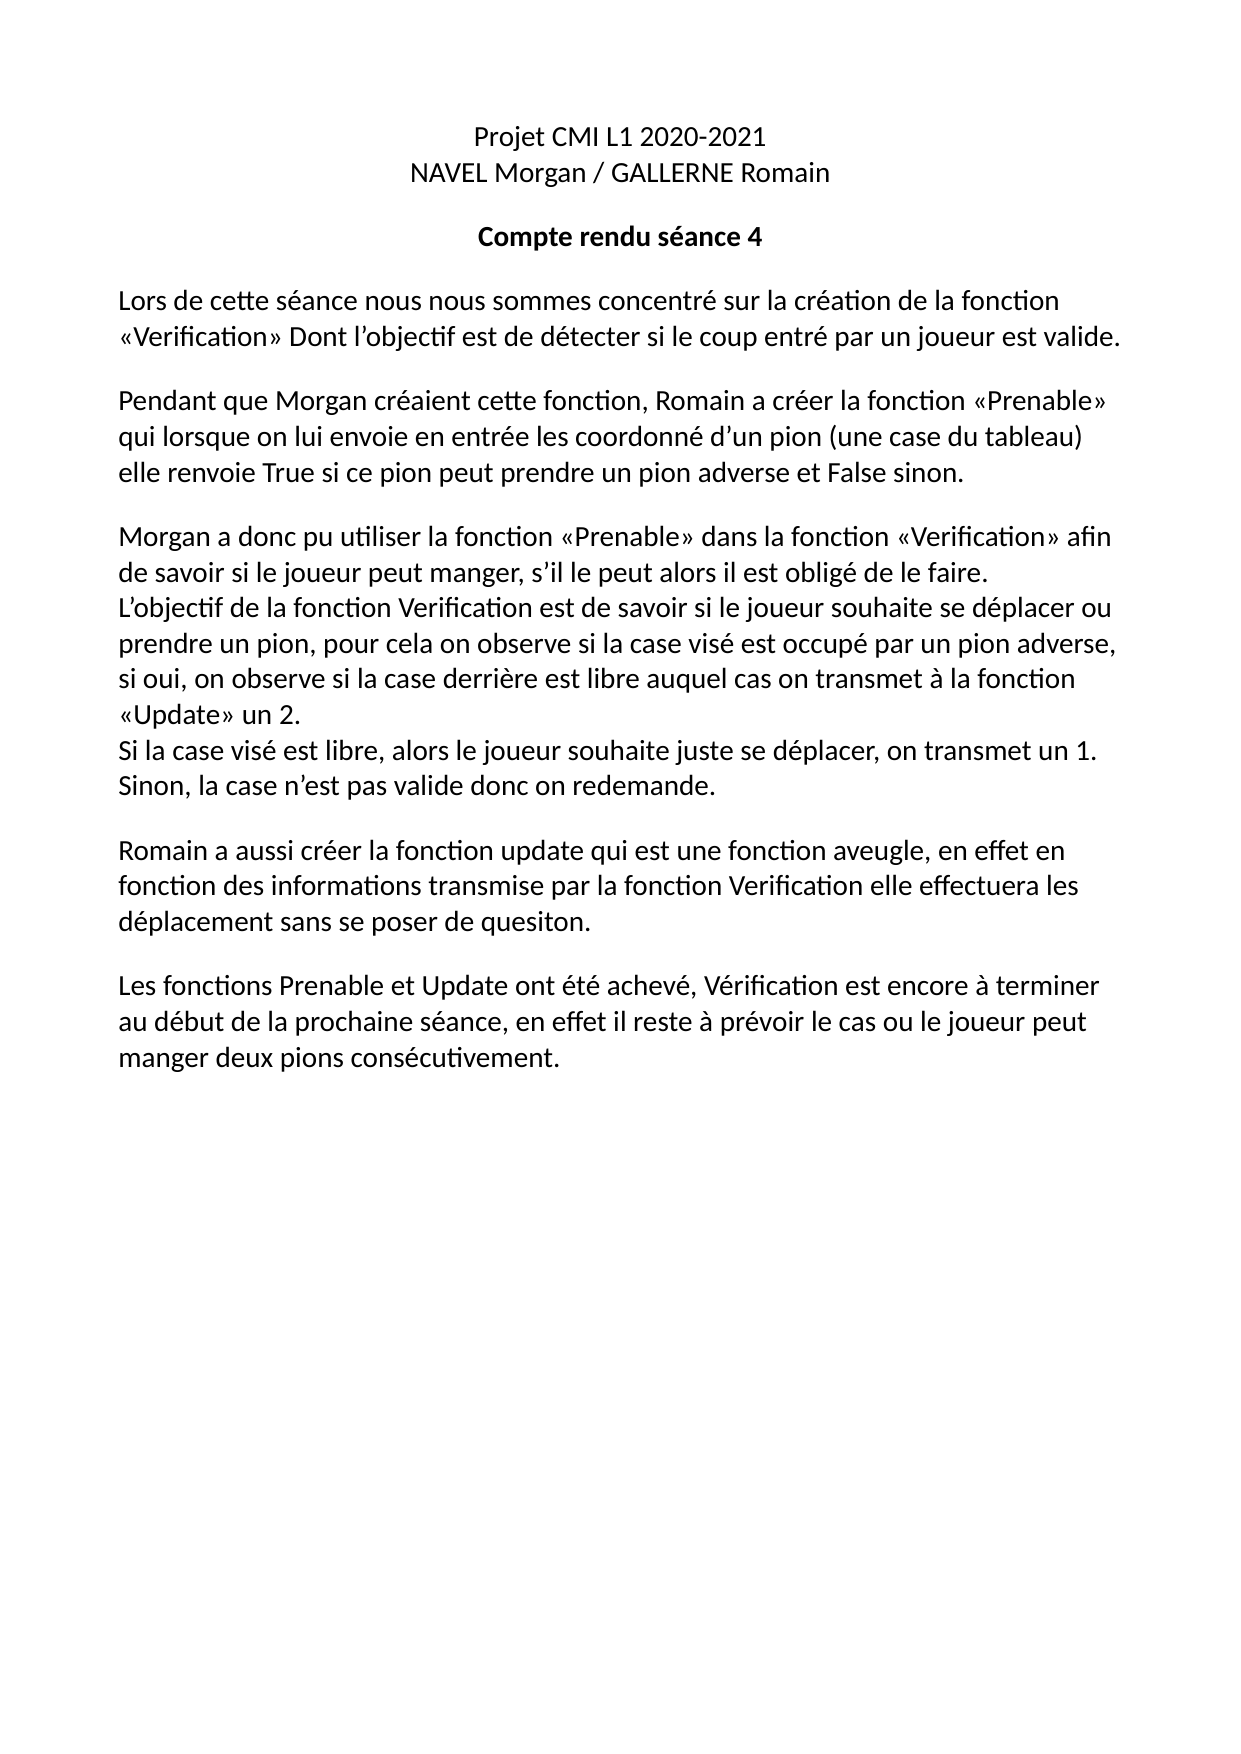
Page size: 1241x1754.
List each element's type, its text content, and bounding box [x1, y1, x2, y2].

text Sinon, la case n’est pas valide donc on redemande. [118, 767, 1122, 803]
text Morgan a donc pu utiliser la fonction «Prenable» dans la fonction «Verification» afin de savoir si le joueur peut manger, s’il le peut alors il est obligé de le faire. L’objectif de la fonction Verification est de savoir si le joueur souhaite se déplacer ou prendre un pion, pour cela on observe si la case visé est occupé par un pion adverse, si oui, on observe si la case derrière est libre auquel cas on transmet à la fonction «Update» un 2. [118, 518, 1122, 732]
text Projet CMI L1 2020-2021 NAVEL Morgan / GALLERNE Romain Compte rendu séance 4 [118, 118, 1122, 254]
text Pendant que Morgan créaient cette fonction, Romain a créer la fonction «Prenable» qui lorsque on lui envoie en entrée les coordonné d’un pion (une case du tableau) elle renvoie True si ce pion peut prendre un pion adverse et False sinon. [118, 382, 1122, 489]
text Si la case visé est libre, alors le joueur souhaite juste se déplacer, on transmet un 1. [118, 732, 1122, 767]
text Lors de cette séance nous nous sommes concentré sur la création de la fonction «Verification» Dont l’objectif est de détecter si le coup entré par un joueur est valide. [118, 282, 1122, 354]
text Romain a aussi créer la fonction update qui est une fonction aveugle, en effet en fonction des informations transmise par la fonction Verification elle effectuera les déplacement sans se poser de quesiton. [118, 832, 1122, 939]
text Les fonctions Prenable et Update ont été achevé, Vérification est encore à terminer au début de la prochaine séance, en effet il reste à prévoir le cas ou le joueur peut manger deux pions consécutivement. [118, 967, 1122, 1074]
